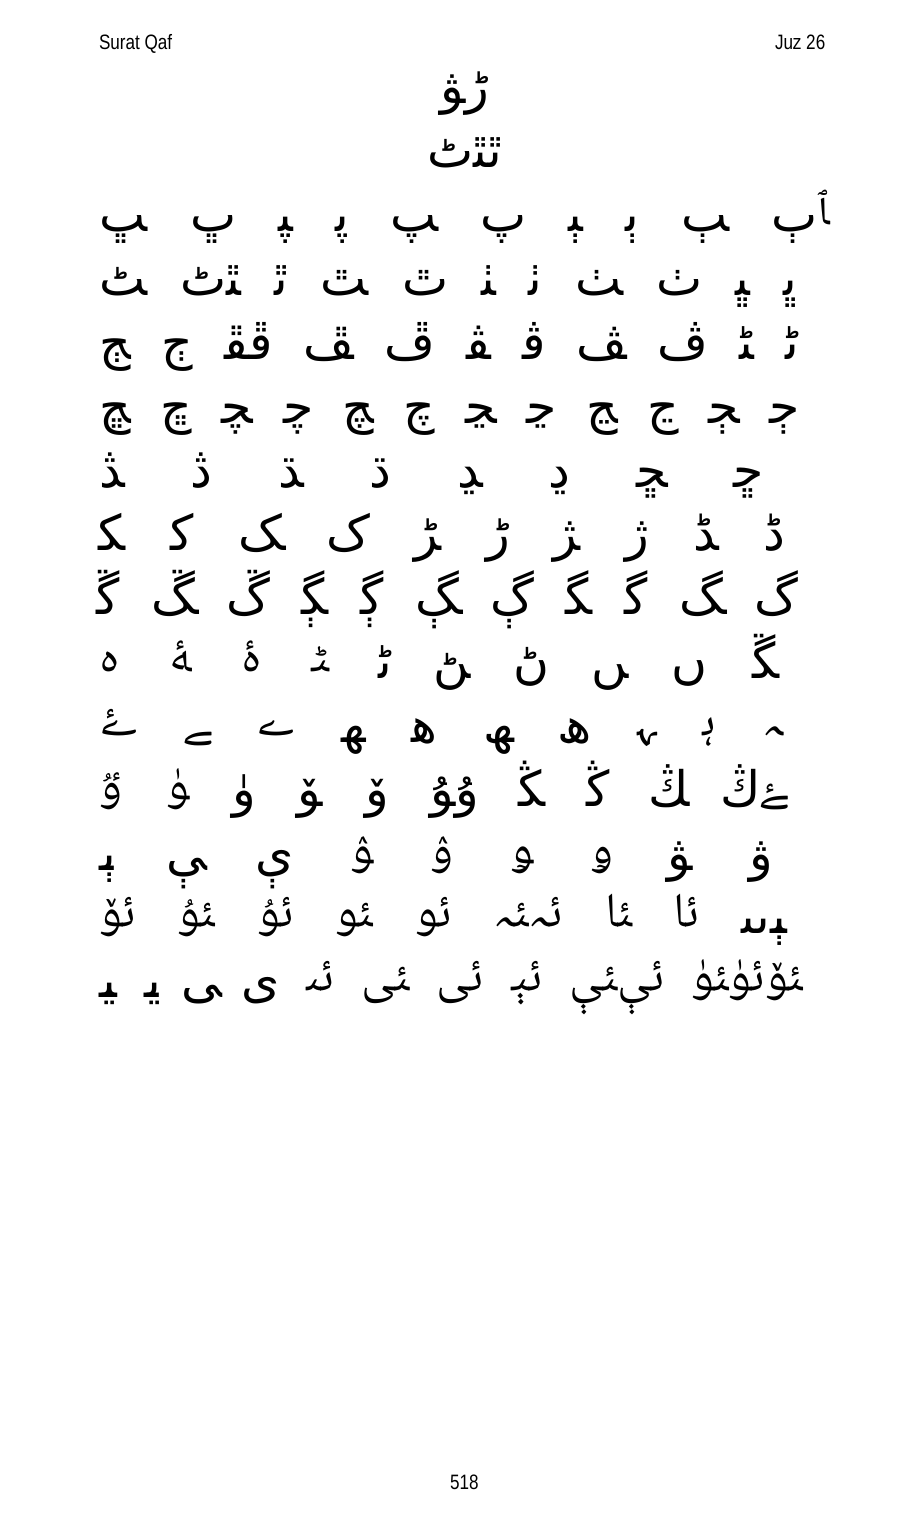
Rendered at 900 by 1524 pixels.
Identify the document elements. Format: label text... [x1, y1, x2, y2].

text ﮧ ﮨ ﮩ ﮪ ﮫ ﮬ ﮭ ﮮ ﮯ ﮰ [99, 698, 829, 762]
text ﭨ ﭩ ﭪ ﭫ ﭬ ﭭ ﭮ ﭯ ﭰﭱ ﭲ ﭳ [99, 315, 829, 379]
text ﭴ ﭵ ﭶ ﭷ ﭸ ﭹ ﭺ ﭻ ﭼ ﭽ ﭾ ﭿ [99, 379, 829, 443]
text ﭜ ﭝ ﭞ ﭟ ﭠ ﭡ ﭢ ﭣ ﭤ ﭥﭦ ﭧ [99, 252, 829, 315]
text ﮱﯓ ﯔ ﯕ ﯖ ﯗﯘ ﯙ ﯚ ﯛ ﯜ ﯝ [99, 762, 829, 826]
text ﭑﭒ ﭓ ﭔ ﭕ ﭖ ﭗ ﭘ ﭙ ﭚ ﭛ [99, 188, 829, 252]
text ﯞ ﯟ ﯠ ﯡ ﯢ ﯣ ﯤ ﯥ ﯦ [99, 826, 829, 890]
text ﮝ ﮞ ﮟ ﮠ ﮡ ﮢ ﮣ ﮤ ﮥ ﮦ [99, 635, 829, 698]
text ﮌﯟ [99, 60, 829, 124]
text ﯧﯨﯩ ﯪ ﯫ ﯬﯭ ﯮ ﯯ ﯰ ﯱ ﯲ [99, 890, 829, 954]
text ﮒ ﮓ ﮔ ﮕ ﮖ ﮗ ﮘ ﮙ ﮚ ﮛ ﮜ [99, 571, 829, 635]
text ﮈ ﮉ ﮊ ﮋ ﮌ ﮍ ﮎ ﮏ ﮐ ﮑ [99, 507, 829, 571]
text ﯳﯴﯵ ﯶﯷ ﯸ ﯹ ﯺ ﯻ ﯼ ﯽ ﯾ ﯿ [99, 954, 829, 1018]
text ﭤﭥﭦ [99, 124, 829, 188]
text ﮀ ﮁ ﮂ ﮃ ﮄ ﮅ ﮆ ﮇ [99, 443, 829, 507]
